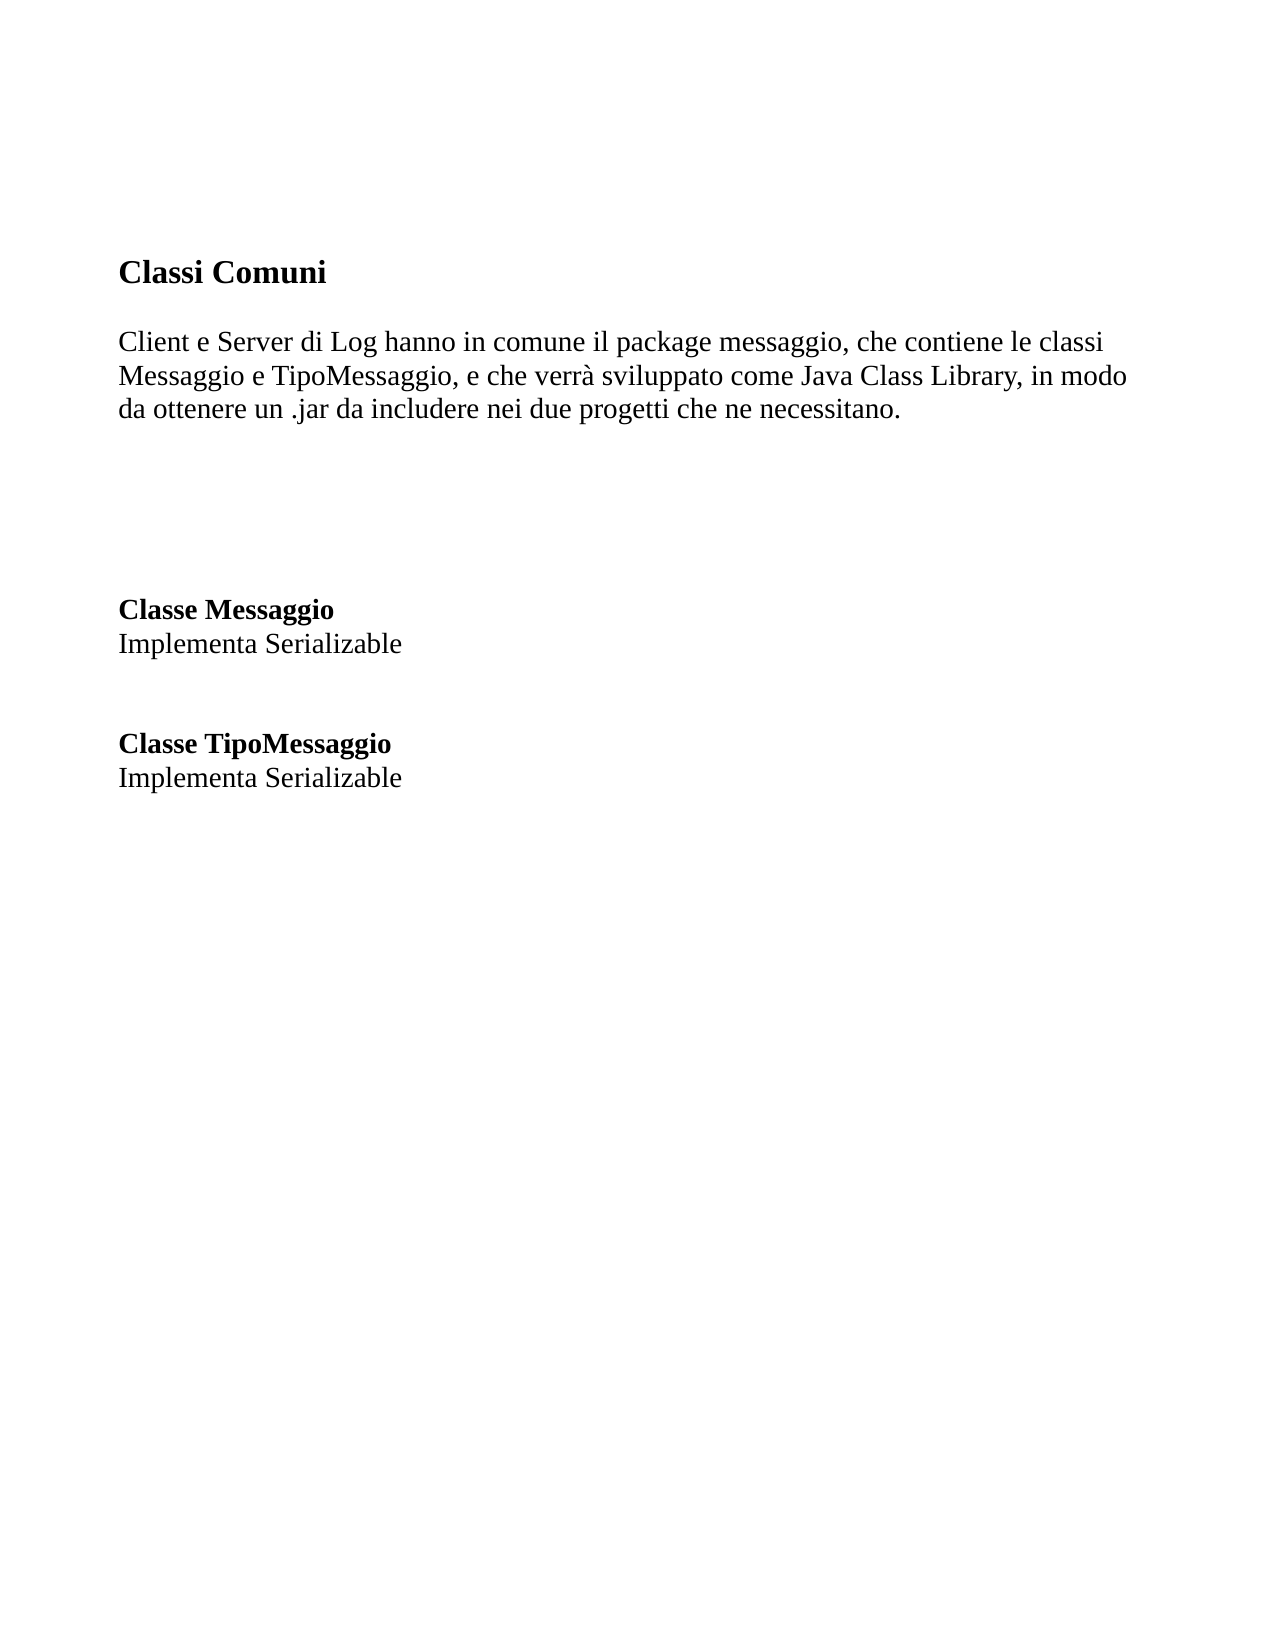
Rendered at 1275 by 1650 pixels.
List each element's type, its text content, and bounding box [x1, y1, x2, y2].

text Implementa Serializable [118, 760, 1157, 794]
text Classe TipoMessaggio [118, 727, 1157, 760]
text Implementa Serializable [118, 626, 1157, 659]
text Classe Messaggio [118, 592, 1157, 626]
text Client e Server di Log hanno in comune il package messaggio, che contiene le classi Messaggio e TipoMessaggio, e che verrà sviluppato come Java Class Library, in modo da ottenere un .jar da includere nei due progetti che ne necessitano. [118, 324, 1157, 425]
text Classi Comuni [118, 252, 1157, 291]
